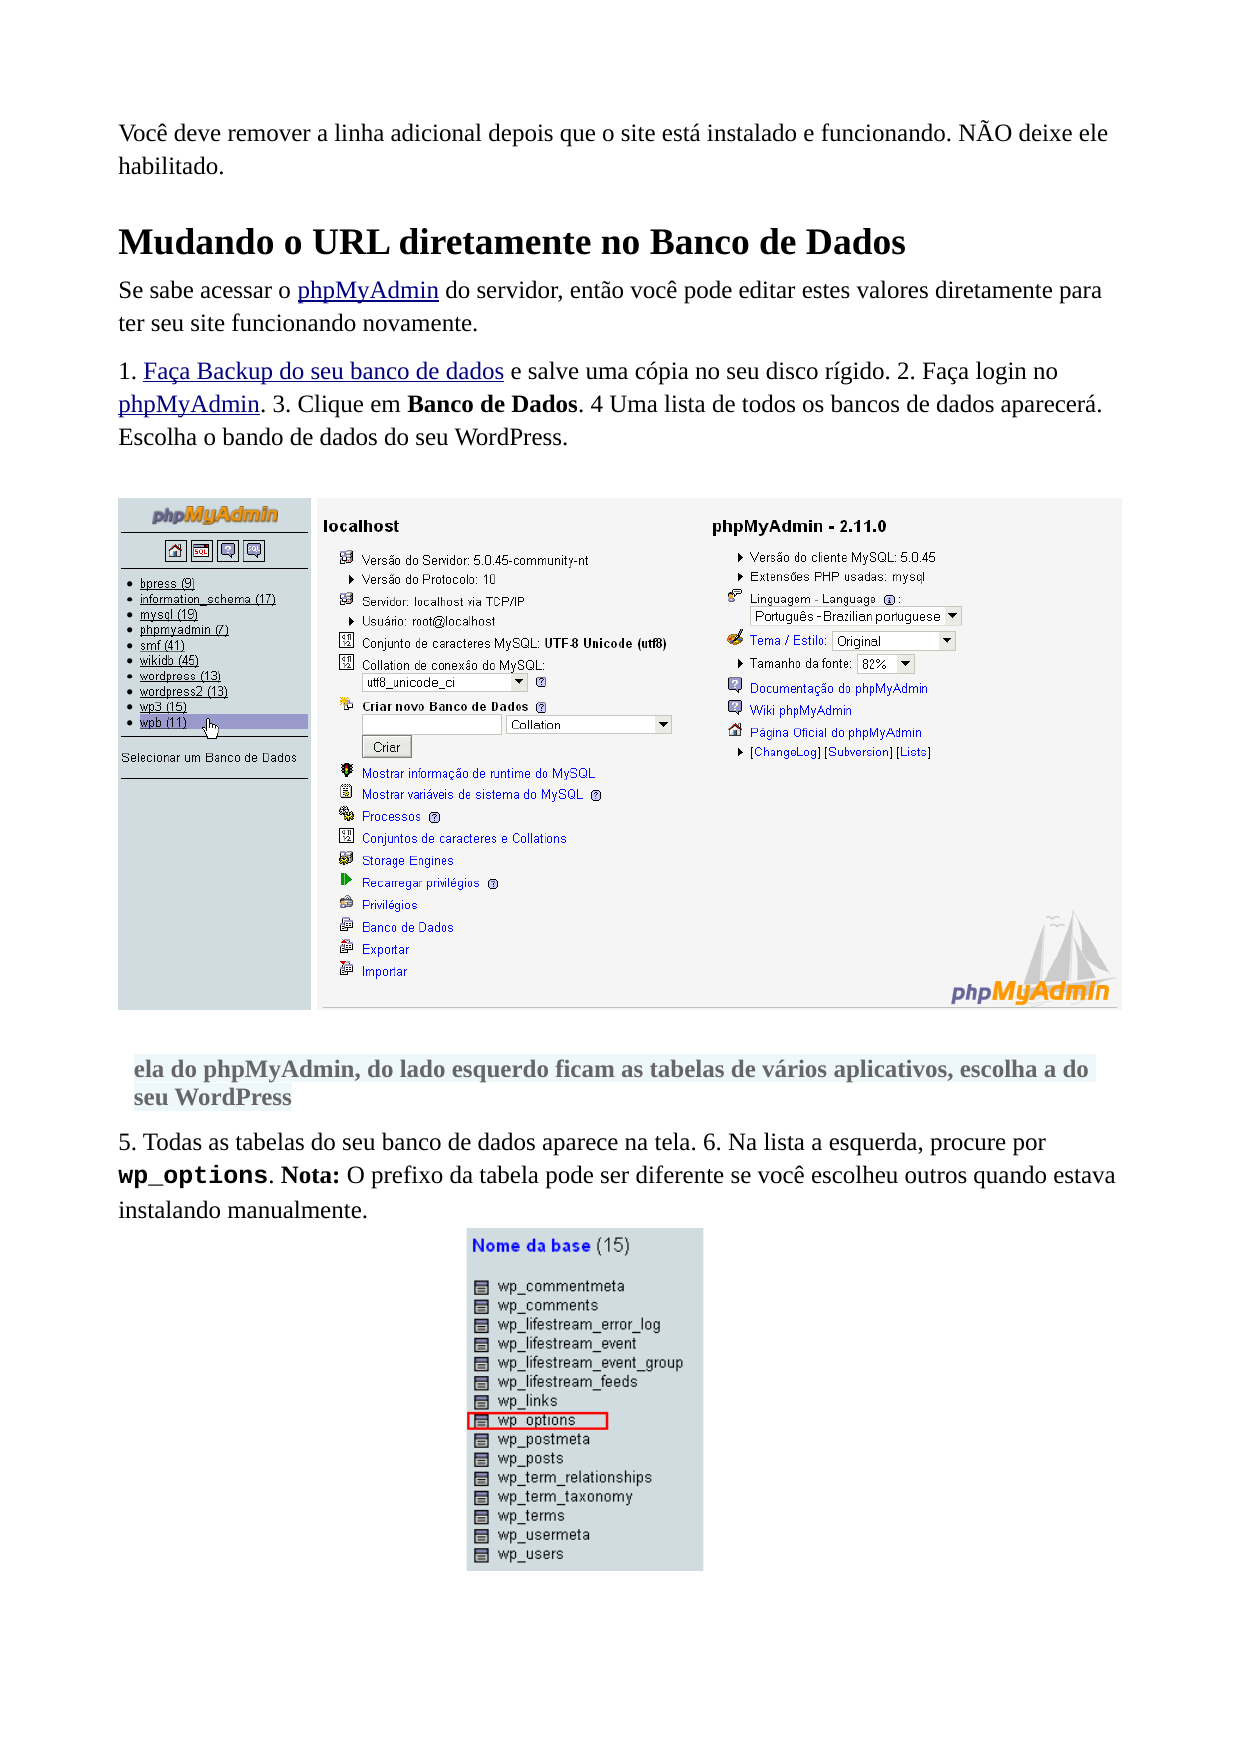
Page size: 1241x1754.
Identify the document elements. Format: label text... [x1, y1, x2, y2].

picture [466, 1228, 704, 1571]
text 5. Todas as tabelas do seu banco de dados aparece na tela. 6. Na lista a esquerda, procure por wp_options. Nota: O prefixo da tabela pode ser diferente se você escolheu outros quando estava instalando manualmente. [118, 1127, 1122, 1224]
picture [118, 498, 1123, 1010]
text Você deve remover a linha adicional depois que o site está instalado e funcionando. NÃO deixe ele habilitado. [118, 118, 1122, 180]
text Se sabe acessar o phpMyAdmin do servidor, então você pode editar estes valores diretamente para ter seu site funcionando novamente. [118, 275, 1122, 337]
text ela do phpMyAdmin, do lado esquerdo ficam as tabelas de vários aplicativos, escolha a do seu WordPress [134, 1054, 1106, 1111]
subtitle Mudando o URL diretamente no Banco de Dados [118, 219, 1122, 263]
text 1. Faça Backup do seu banco de dados e salve uma cópia no seu disco rígido. 2. Faça login no phpMyAdmin. 3. Clique em Banco de Dados. 4 Uma lista de todos os bancos de dados aparecerá. Escolha o bando de dados do seu WordPress. [118, 356, 1122, 451]
